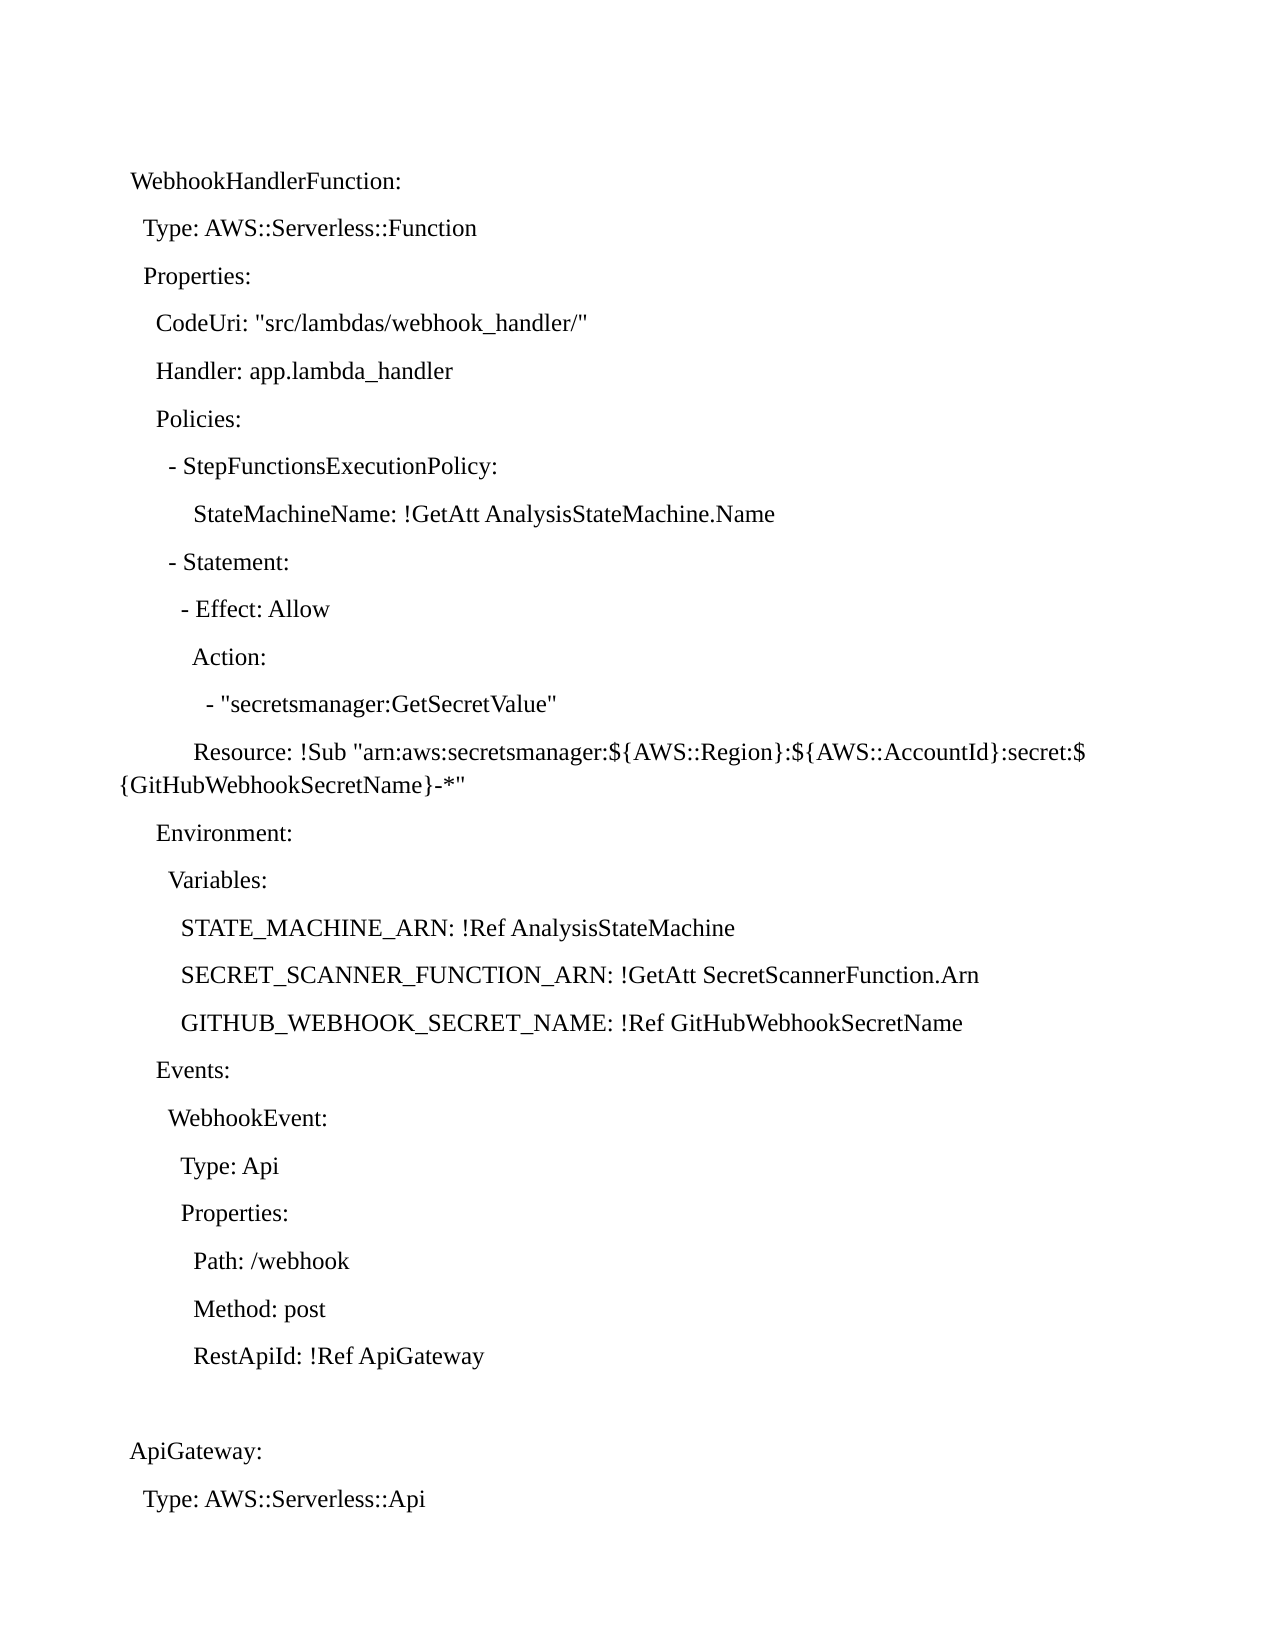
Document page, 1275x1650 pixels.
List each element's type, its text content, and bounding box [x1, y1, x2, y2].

text Type: AWS::Serverless::Api [118, 1484, 1157, 1513]
text Action: [118, 642, 1157, 671]
text CodeUri: "src/lambdas/webhook_handler/" [118, 308, 1157, 337]
text RestApiId: !Ref ApiGateway [118, 1341, 1157, 1370]
text SECRET_SCANNER_FUNCTION_ARN: !GetAtt SecretScannerFunction.Arn [118, 960, 1157, 989]
text Properties: [118, 261, 1157, 290]
text Type: AWS::Serverless::Function [118, 213, 1157, 242]
text - Statement: [118, 547, 1157, 575]
text Environment: [118, 818, 1157, 846]
text Type: Api [118, 1151, 1157, 1179]
text WebhookHandlerFunction: [118, 166, 1157, 194]
text StateMachineName: !GetAtt AnalysisStateMachine.Name [118, 499, 1157, 528]
text Events: [118, 1056, 1157, 1084]
text Path: /webhook [118, 1246, 1157, 1275]
text Properties: [118, 1198, 1157, 1227]
text Resource: !Sub "arn:aws:secretsmanager:${AWS::Region}:${AWS::AccountId}:secret:${GitHubWebhookSecretName}-*" [118, 737, 1157, 799]
text - StepFunctionsExecutionPolicy: [118, 451, 1157, 480]
text STATE_MACHINE_ARN: !Ref AnalysisStateMachine [118, 913, 1157, 942]
text Variables: [118, 865, 1157, 894]
text Policies: [118, 404, 1157, 432]
text Handler: app.lambda_handler [118, 356, 1157, 385]
text ApiGateway: [118, 1436, 1157, 1465]
text WebhookEvent: [118, 1103, 1157, 1132]
text - "secretsmanager:GetSecretValue" [118, 689, 1157, 718]
text Method: post [118, 1294, 1157, 1322]
text - Effect: Allow [118, 594, 1157, 623]
text GITHUB_WEBHOOK_SECRET_NAME: !Ref GitHubWebhookSecretName [118, 1008, 1157, 1037]
